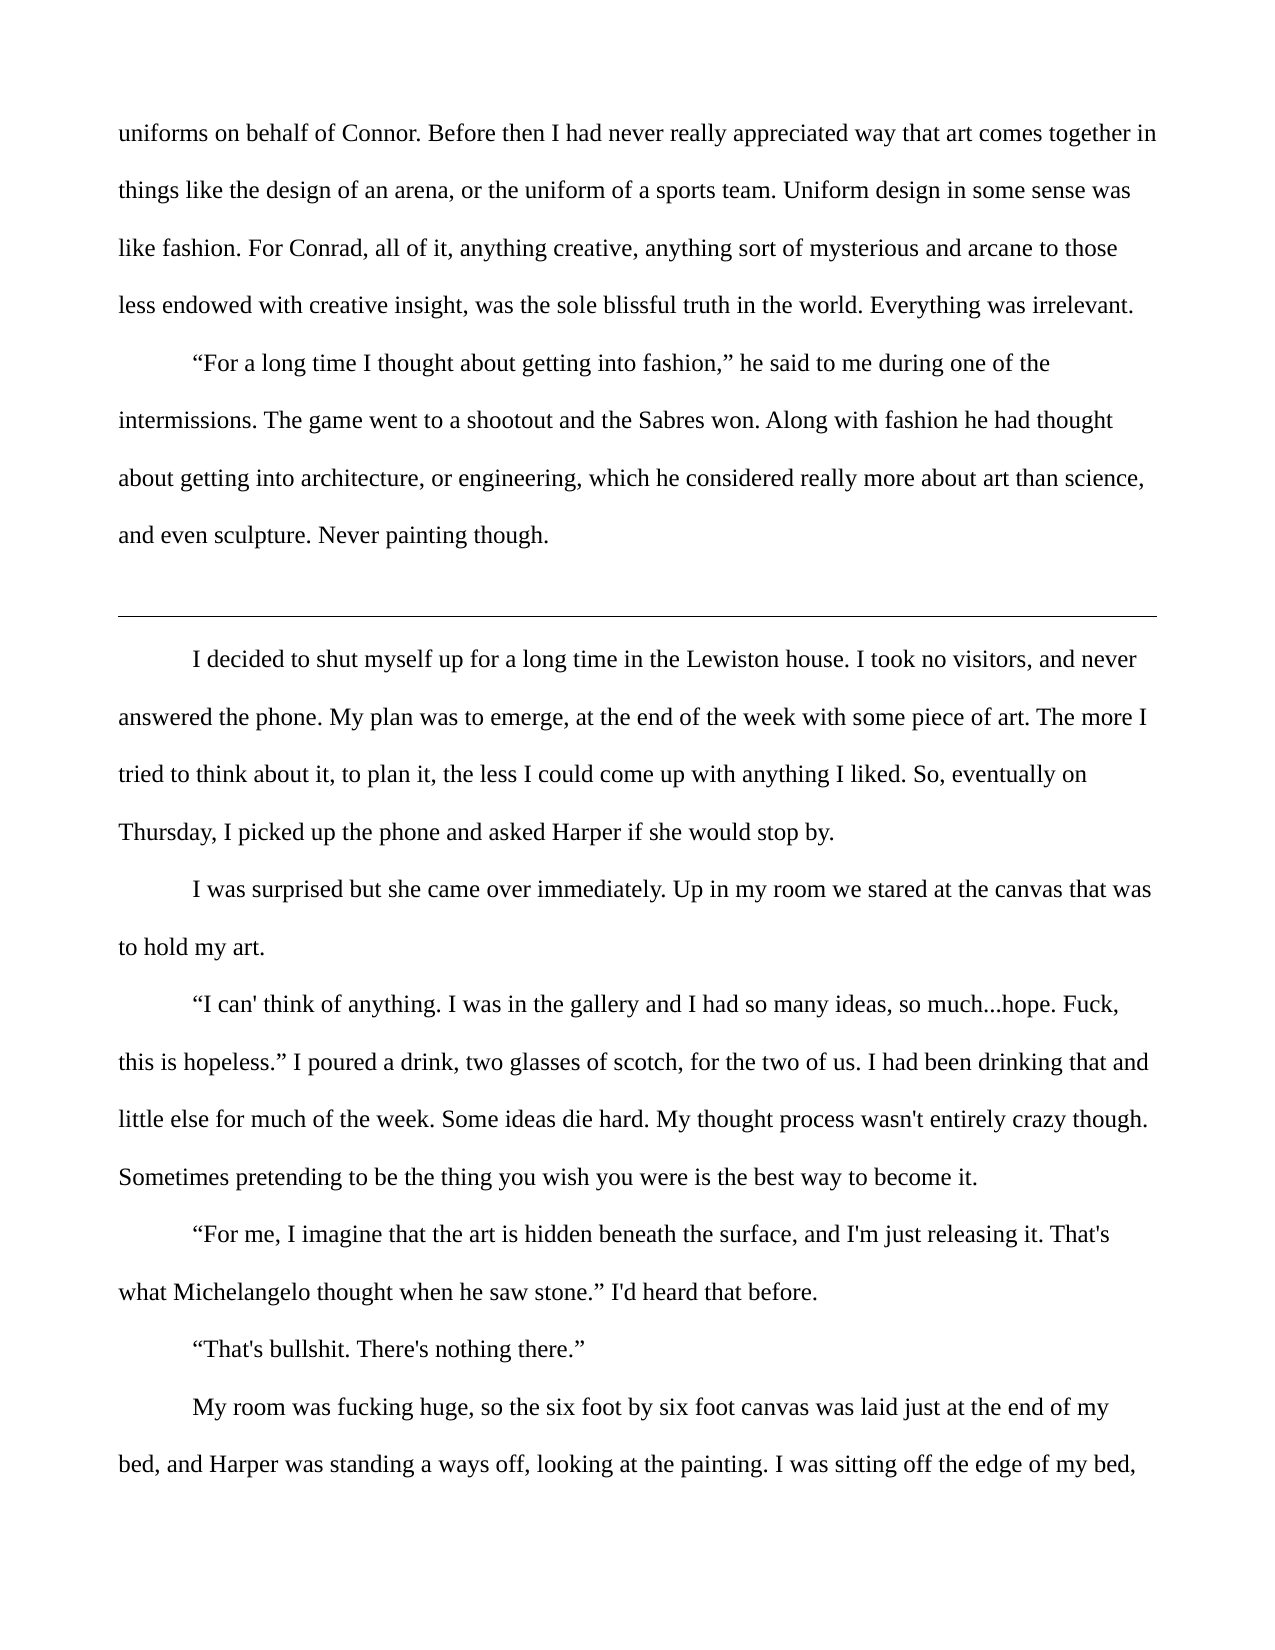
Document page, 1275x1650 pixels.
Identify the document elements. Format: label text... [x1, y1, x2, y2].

text “That's bullshit. There's nothing there.” [118, 1334, 1157, 1363]
text “For me, I imagine that the art is hidden beneath the surface, and I'm just releasing it. That's what Michelangelo thought when he saw stone.” I'd heard that before. [118, 1219, 1157, 1306]
text My room was fucking huge, so the six foot by six foot canvas was laid just at the end of my bed, and Harper was standing a ways off, looking at the painting. I was sitting off the edge of my bed, [118, 1392, 1157, 1478]
text uniforms on behalf of Connor. Before then I had never really appreciated way that art comes together in things like the design of an arena, or the uniform of a sports team. Uniform design in some sense was like fashion. For Conrad, all of it, anything creative, anything sort of mysterious and arcane to those less endowed with creative insight, was the sole blissful truth in the world. Everything was irrelevant. [118, 118, 1157, 319]
text I was surprised but she came over immediately. Up in my room we stared at the canvas that was to hold my art. [118, 874, 1157, 961]
text I decided to shut myself up for a long time in the Lewiston house. I took no visitors, and never answered the phone. My plan was to emerge, at the end of the week with some piece of art. The more I tried to think about it, to plan it, the less I could come up with anything I liked. So, eventually on Thursday, I picked up the phone and asked Harper if she would stop by. [118, 644, 1157, 846]
text “For a long time I thought about getting into fashion,” he said to me during one of the intermissions. The game went to a shootout and the Sabres won. Along with fashion he had thought about getting into architecture, or engineering, which he considered really more about art than science, and even sculpture. Never painting though. [118, 348, 1157, 549]
text “I can' think of anything. I was in the gallery and I had so many ideas, so much...hope. Fuck, this is hopeless.” I poured a drink, two glasses of scotch, for the two of us. I had been drinking that and little else for much of the week. Some ideas die hard. My thought process wasn't entirely crazy though. Sometimes pretending to be the thing you wish you were is the best way to become it. [118, 989, 1157, 1191]
